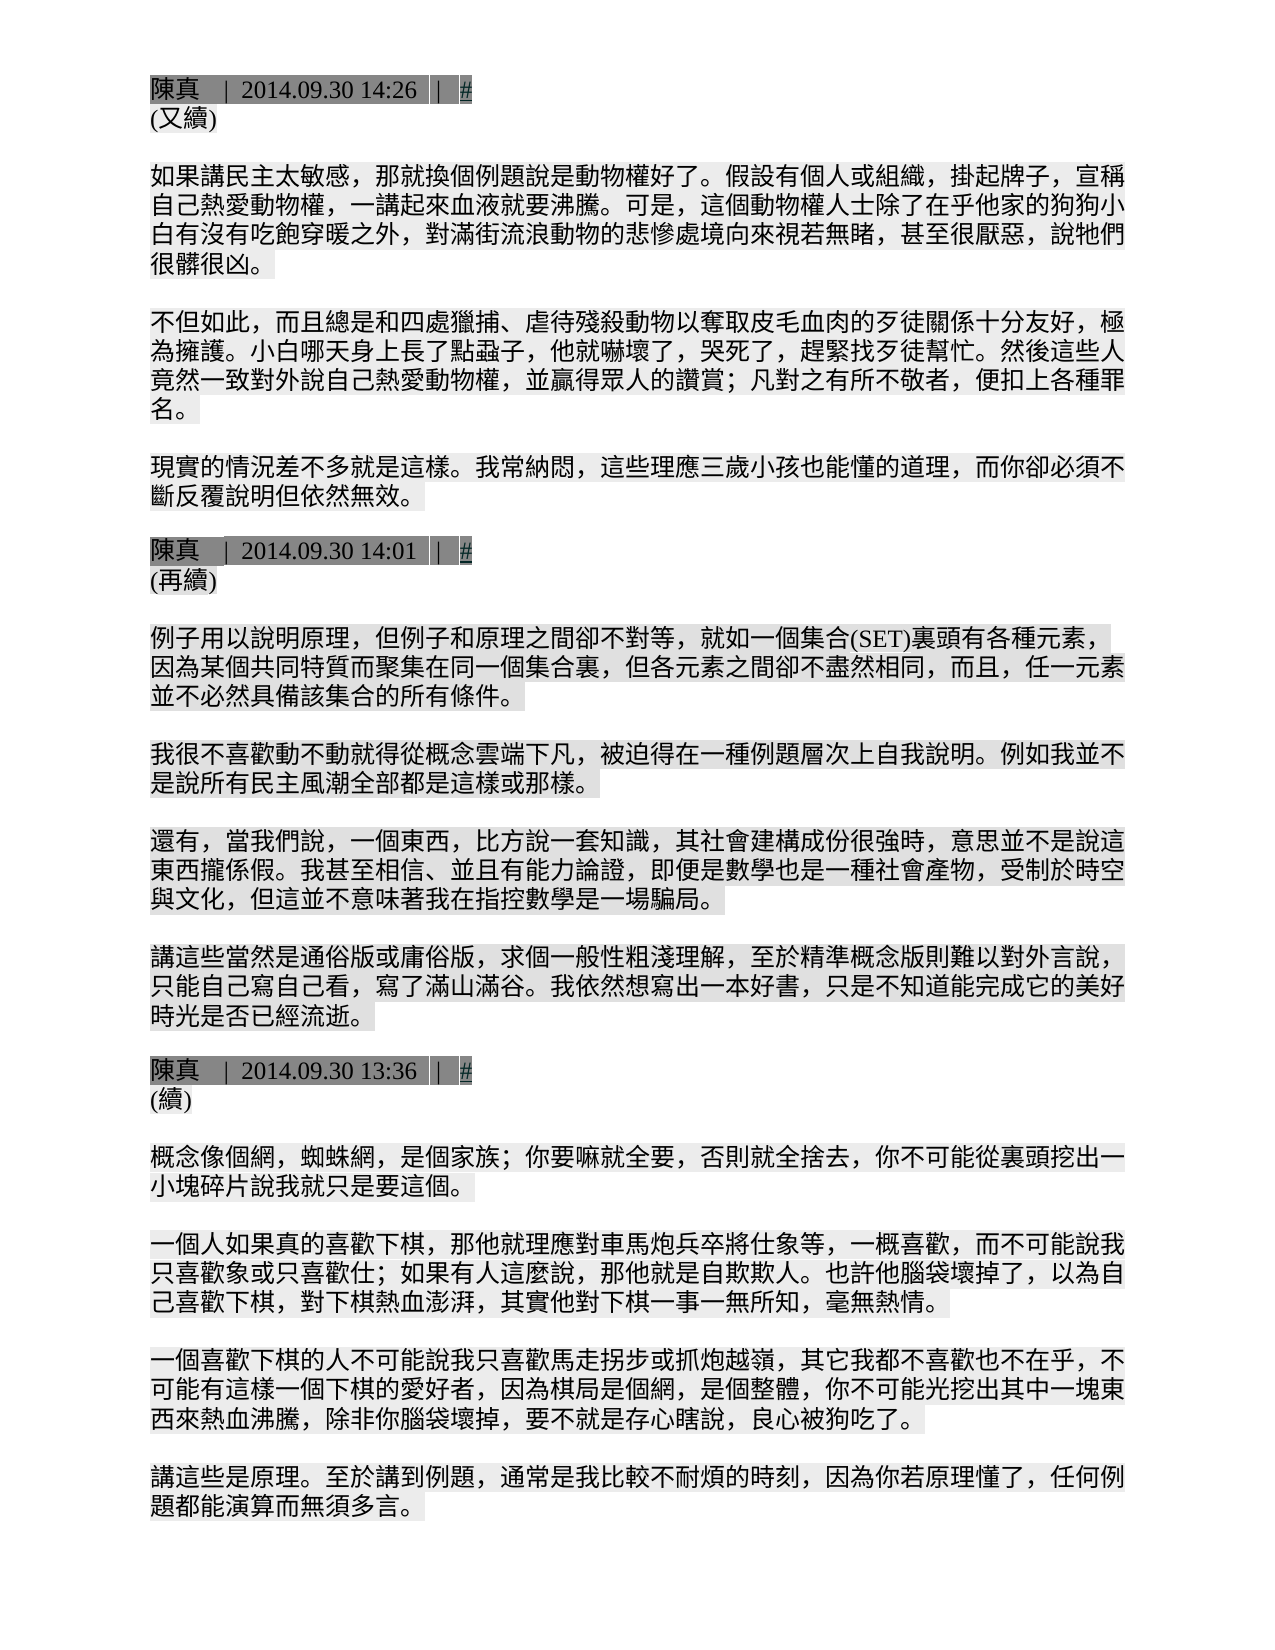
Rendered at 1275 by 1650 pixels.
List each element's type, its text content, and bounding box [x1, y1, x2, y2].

text (續) 概念像個網，蜘蛛網，是個家族；你要嘛就全要，否則就全捨去，你不可能從裏頭挖出一小塊碎片說我就只是要這個。 一個人如果真的喜歡下棋，那他就理應對車馬炮兵卒將仕象等，一概喜歡，而不可能說我只喜歡象或只喜歡仕；如果有人這麼說，那他就是自欺欺人。也許他腦袋壞掉了，以為自己喜歡下棋，對下棋熱血澎湃，其實他對下棋一事一無所知，毫無熱情。 一個喜歡下棋的人不可能說我只喜歡馬走拐步或抓炮越嶺，其它我都不喜歡也不在乎，不可能有這樣一個下棋的愛好者，因為棋局是個網，是個整體，你不可能光挖出其中一塊東西來熱血沸騰，除非你腦袋壞掉，要不就是存心瞎說，良心被狗吃了。 講這些是原理。至於講到例題，通常是我比較不耐煩的時刻，因為你若原理懂了，任何例題都能演算而無須多言。 [150, 1085, 1125, 1550]
text 陳真 | 2014.09.30 13:36 | # [150, 1056, 1125, 1085]
text (又續) 如果講民主太敏感，那就換個例題說是動物權好了。假設有個人或組織，掛起牌子，宣稱自己熱愛動物權，一講起來血液就要沸騰。可是，這個動物權人士除了在乎他家的狗狗小白有沒有吃飽穿暖之外，對滿街流浪動物的悲慘處境向來視若無睹，甚至很厭惡，說牠們很髒很凶。 不但如此，而且總是和四處獵捕、虐待殘殺動物以奪取皮毛血肉的歹徒關係十分友好，極為擁護。小白哪天身上長了點蝨子，他就嚇壞了，哭死了，趕緊找歹徒幫忙。然後這些人竟然一致對外說自己熱愛動物權，並贏得眾人的讚賞；凡對之有所不敬者，便扣上各種罪名。 現實的情況差不多就是這樣。我常納悶，這些理應三歲小孩也能懂的道理，而你卻必須不斷反覆說明但依然無效。 [150, 104, 1125, 511]
text (再續) 例子用以說明原理，但例子和原理之間卻不對等，就如一個集合(SET)裏頭有各種元素，因為某個共同特質而聚集在同一個集合裏，但各元素之間卻不盡然相同，而且，任一元素並不必然具備該集合的所有條件。 我很不喜歡動不動就得從概念雲端下凡，被迫得在一種例題層次上自我說明。例如我並不是說所有民主風潮全部都是這樣或那樣。 還有，當我們說，一個東西，比方說一套知識，其社會建構成份很強時，意思並不是說這東西攏係假。我甚至相信、並且有能力論證，即便是數學也是一種社會產物，受制於時空與文化，但這並不意味著我在指控數學是一場騙局。 講這些當然是通俗版或庸俗版，求個一般性粗淺理解，至於精準概念版則難以對外言說，只能自己寫自己看，寫了滿山滿谷。我依然想寫出一本好書，只是不知道能完成它的美好時光是否已經流逝。 [150, 566, 1125, 1031]
text 陳真 | 2014.09.30 14:01 | # [150, 536, 1125, 566]
text 陳真 | 2014.09.30 14:26 | # [150, 75, 1125, 104]
